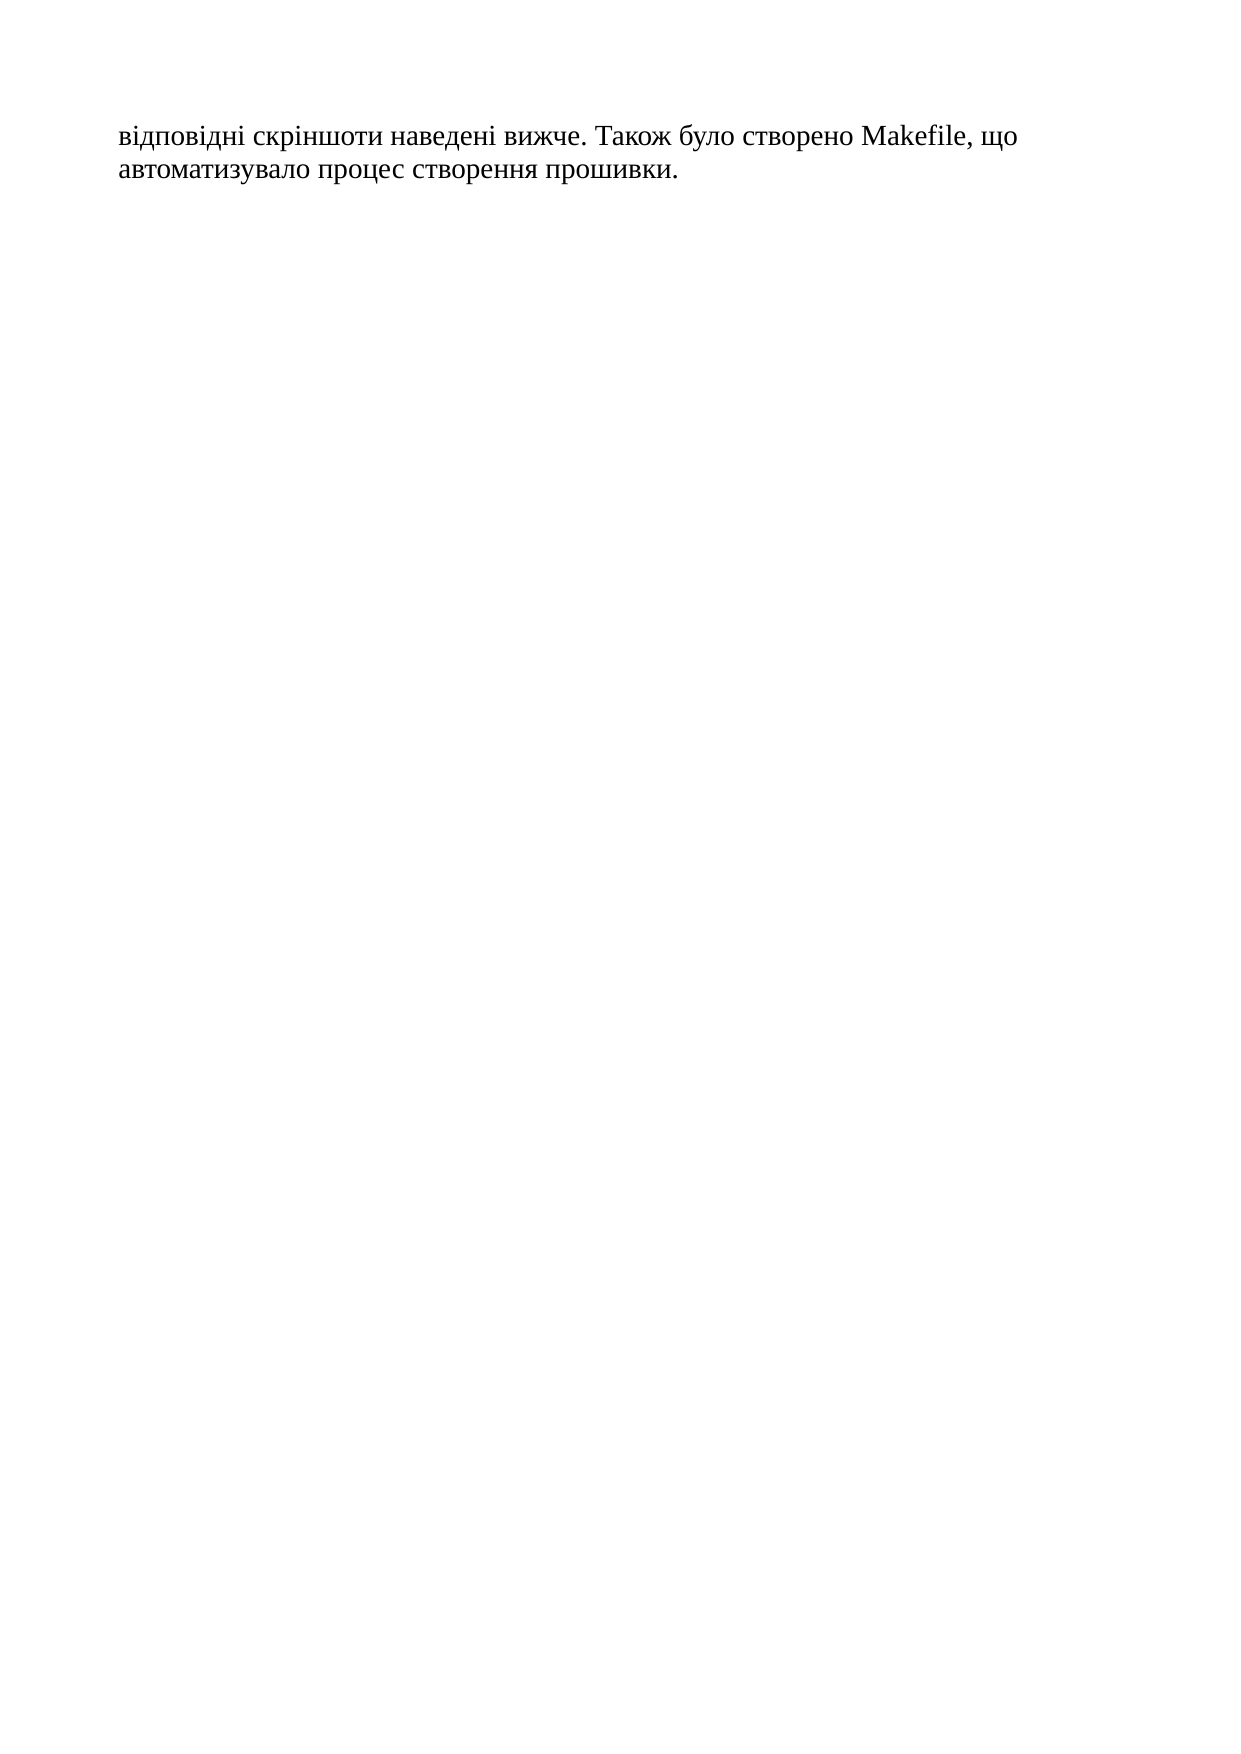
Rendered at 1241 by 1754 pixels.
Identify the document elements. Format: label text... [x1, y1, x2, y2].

text відповідні скріншоти наведені вижче. Також було створено Makefile, що автоматизувало процес створення прошивки. [118, 118, 1122, 185]
